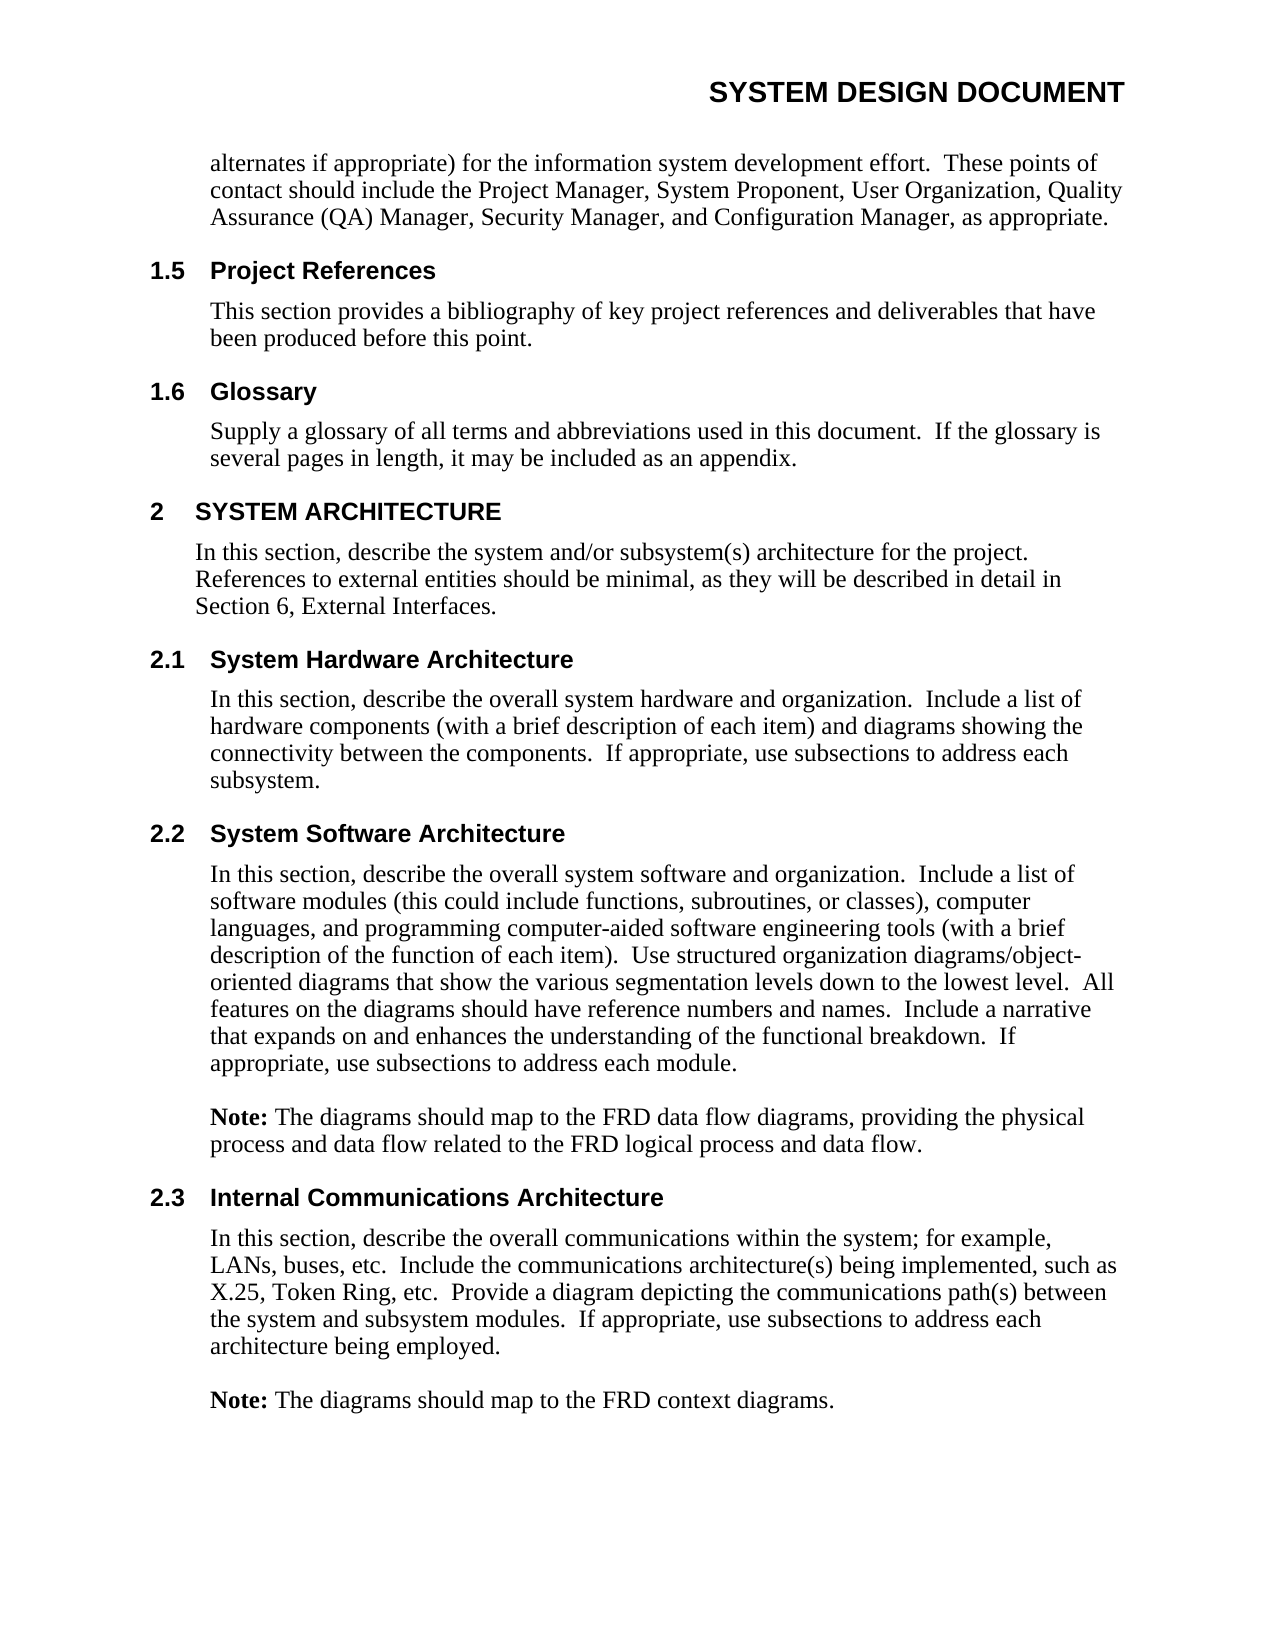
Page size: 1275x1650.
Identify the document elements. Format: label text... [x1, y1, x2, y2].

text In this section, describe the system and/or subsystem(s) architecture for the project. References to external entities should be minimal, as they will be described in detail in Section 6, External Interfaces. [195, 538, 1125, 619]
text Note: The diagrams should map to the FRD data flow diagrams, providing the physical process and data flow related to the FRD logical process and data flow. [210, 1104, 1125, 1158]
text alternates if appropriate) for the information system development effort. These points of contact should include the Project Manager, System Proponent, User Organization, Quality Assurance (QA) Manager, Security Manager, and Configuration Manager, as appropriate. [210, 150, 1125, 231]
subtitle System Hardware Architecture [150, 644, 1125, 673]
text In this section, describe the overall communications within the system; for example, LANs, buses, etc. Include the communications architecture(s) being implemented, such as X.25, Token Ring, etc. Provide a diagram depicting the communications path(s) between the system and subsystem modules. If appropriate, use subsections to address each architecture being employed. [210, 1224, 1125, 1360]
text In this section, describe the overall system software and organization. Include a list of software modules (this could include functions, subroutines, or classes), computer languages, and programming computer-aided software engineering tools (with a brief description of the function of each item). Use structured organization diagrams/object-oriented diagrams that show the various segmentation levels down to the lowest level. All features on the diagrams should have reference numbers and names. Include a narrative that expands on and enhances the understanding of the functional breakdown. If appropriate, use subsections to address each module. [210, 860, 1125, 1077]
subtitle SYSTEM ARCHITECTURE [150, 497, 1125, 526]
text Note: The diagrams should map to the FRD context diagrams. [210, 1387, 1125, 1414]
subtitle Project References [150, 256, 1125, 285]
subtitle System Software Architecture [150, 819, 1125, 848]
text This section provides a bibliography of key project references and deliverables that have been produced before this point. [210, 297, 1125, 352]
text Supply a glossary of all terms and abbreviations used in this document. If the glossary is several pages in length, it may be included as an appendix. [210, 418, 1125, 472]
subtitle Internal Communications Architecture [150, 1183, 1125, 1212]
subtitle Glossary [150, 377, 1125, 405]
text In this section, describe the overall system hardware and organization. Include a list of hardware components (with a brief description of each item) and diagrams showing the connectivity between the components. If appropriate, use subsections to address each subsystem. [210, 686, 1125, 794]
